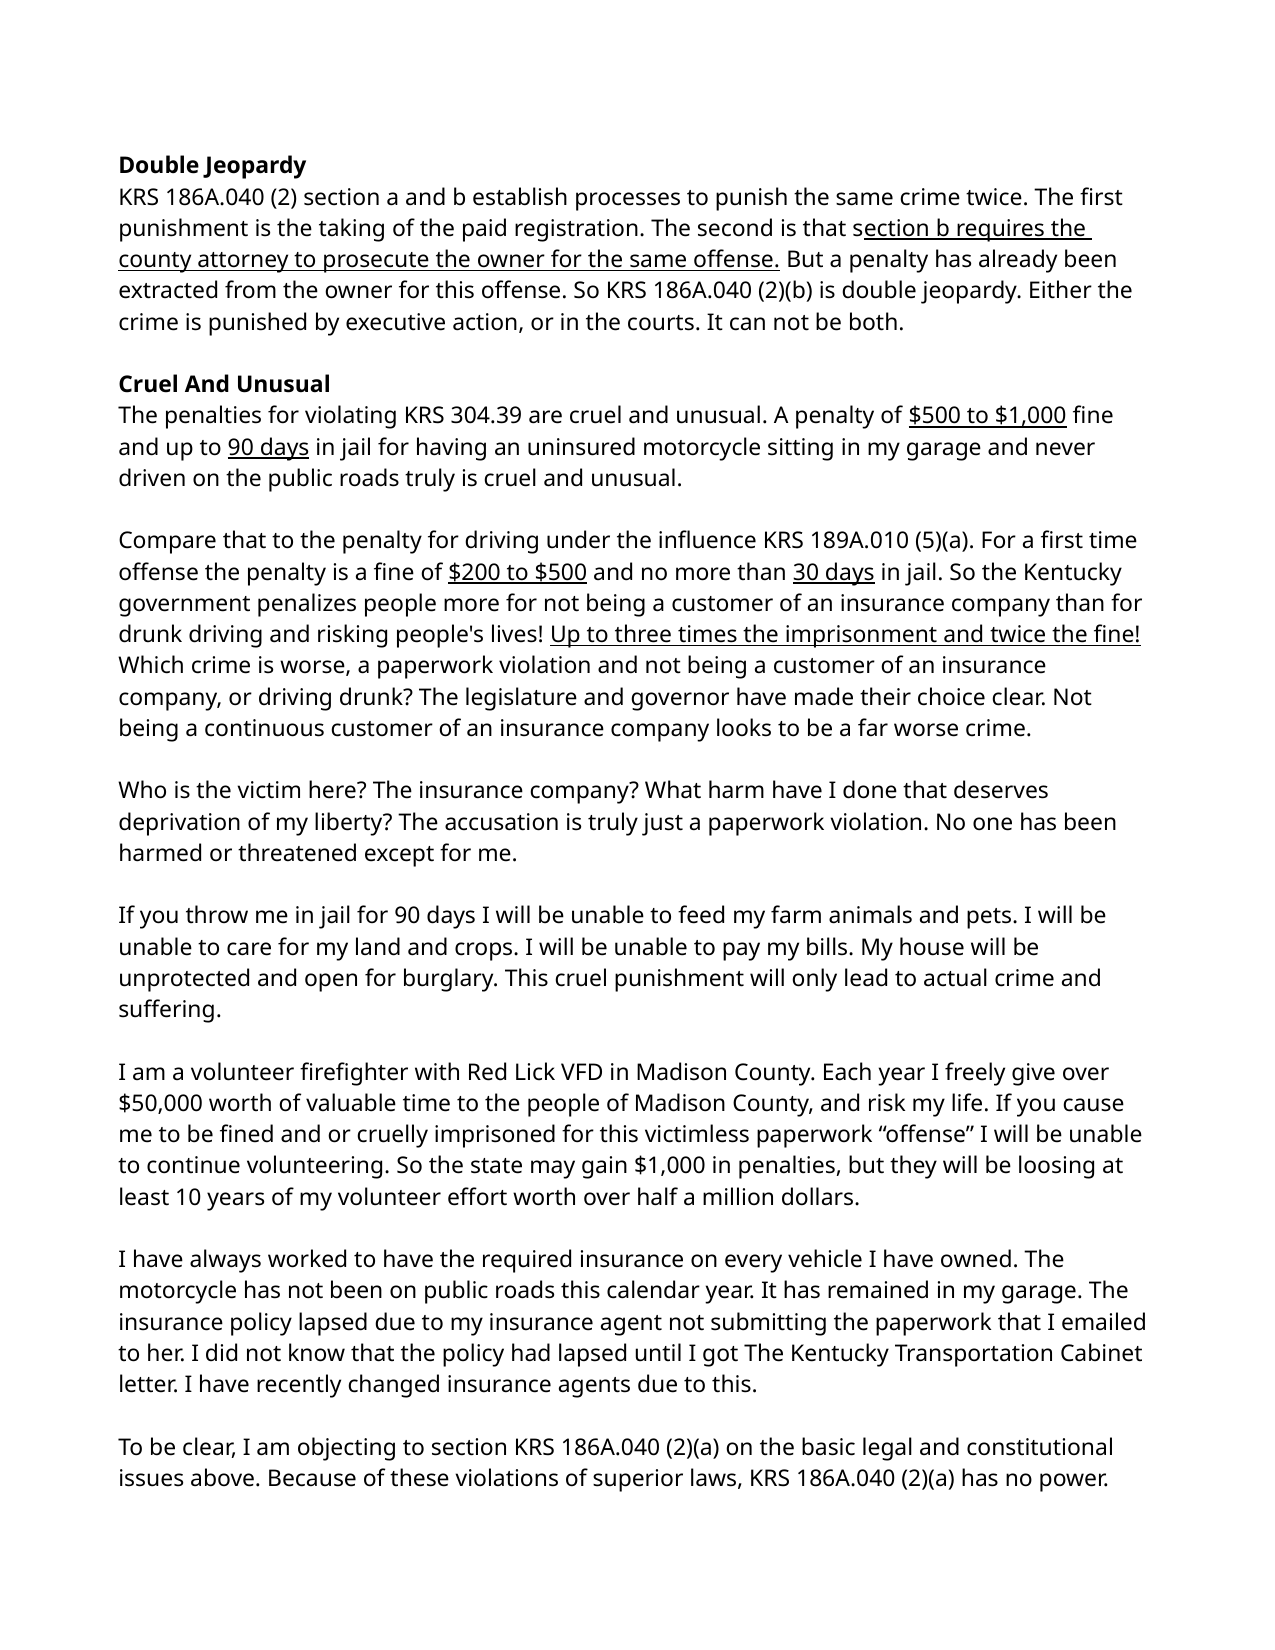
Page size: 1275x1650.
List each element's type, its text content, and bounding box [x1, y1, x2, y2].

text Double Jeopardy [118, 149, 1157, 181]
text I have always worked to have the required insurance on every vehicle I have owned. The motorcycle has not been on public roads this calendar year. It has remained in my garage. The insurance policy lapsed due to my insurance agent not submitting the paperwork that I emailed to her. I did not know that the policy had lapsed until I got The Kentucky Transportation Cabinet letter. I have recently changed insurance agents due to this. [118, 1243, 1157, 1399]
text KRS 186A.040 (2) section a and b establish processes to punish the same crime twice. The first punishment is the taking of the paid registration. The second is that section b requires the county attorney to prosecute the owner for the same offense. But a penalty has already been extracted from the owner for this offense. So KRS 186A.040 (2)(b) is double jeopardy. Either the crime is punished by executive action, or in the courts. It can not be both. [118, 181, 1157, 337]
text Who is the victim here? The insurance company? What harm have I done that deserves deprivation of my liberty? The accusation is truly just a paperwork violation. No one has been harmed or threatened except for me. [118, 774, 1157, 868]
text If you throw me in jail for 90 days I will be unable to feed my farm animals and pets. I will be unable to care for my land and crops. I will be unable to pay my bills. My house will be unprotected and open for burglary. This cruel punishment will only lead to actual crime and suffering. [118, 899, 1157, 1024]
text To be clear, I am objecting to section KRS 186A.040 (2)(a) on the basic legal and constitutional issues above. Because of these violations of superior laws, KRS 186A.040 (2)(a) has no power. [118, 1431, 1157, 1493]
text Compare that to the penalty for driving under the influence KRS 189A.010 (5)(a). For a first time offense the penalty is a fine of $200 to $500 and no more than 30 days in jail. So the Kentucky government penalizes people more for not being a customer of an insurance company than for drunk driving and risking people's lives! Up to three times the imprisonment and twice the fine! Which crime is worse, a paperwork violation and not being a customer of an insurance company, or driving drunk? The legislature and governor have made their choice clear. Not being a continuous customer of an insurance company looks to be a far worse crime. [118, 524, 1157, 743]
text I am a volunteer firefighter with Red Lick VFD in Madison County. Each year I freely give over $50,000 worth of valuable time to the people of Madison County, and risk my life. If you cause me to be fined and or cruelly imprisoned for this victimless paperwork “offense” I will be unable to continue volunteering. So the state may gain $1,000 in penalties, but they will be loosing at least 10 years of my volunteer effort worth over half a million dollars. [118, 1056, 1157, 1212]
text Cruel And Unusual [118, 368, 1157, 399]
text The penalties for violating KRS 304.39 are cruel and unusual. A penalty of $500 to $1,000 fine and up to 90 days in jail for having an uninsured motorcycle sitting in my garage and never driven on the public roads truly is cruel and unusual. [118, 399, 1157, 493]
